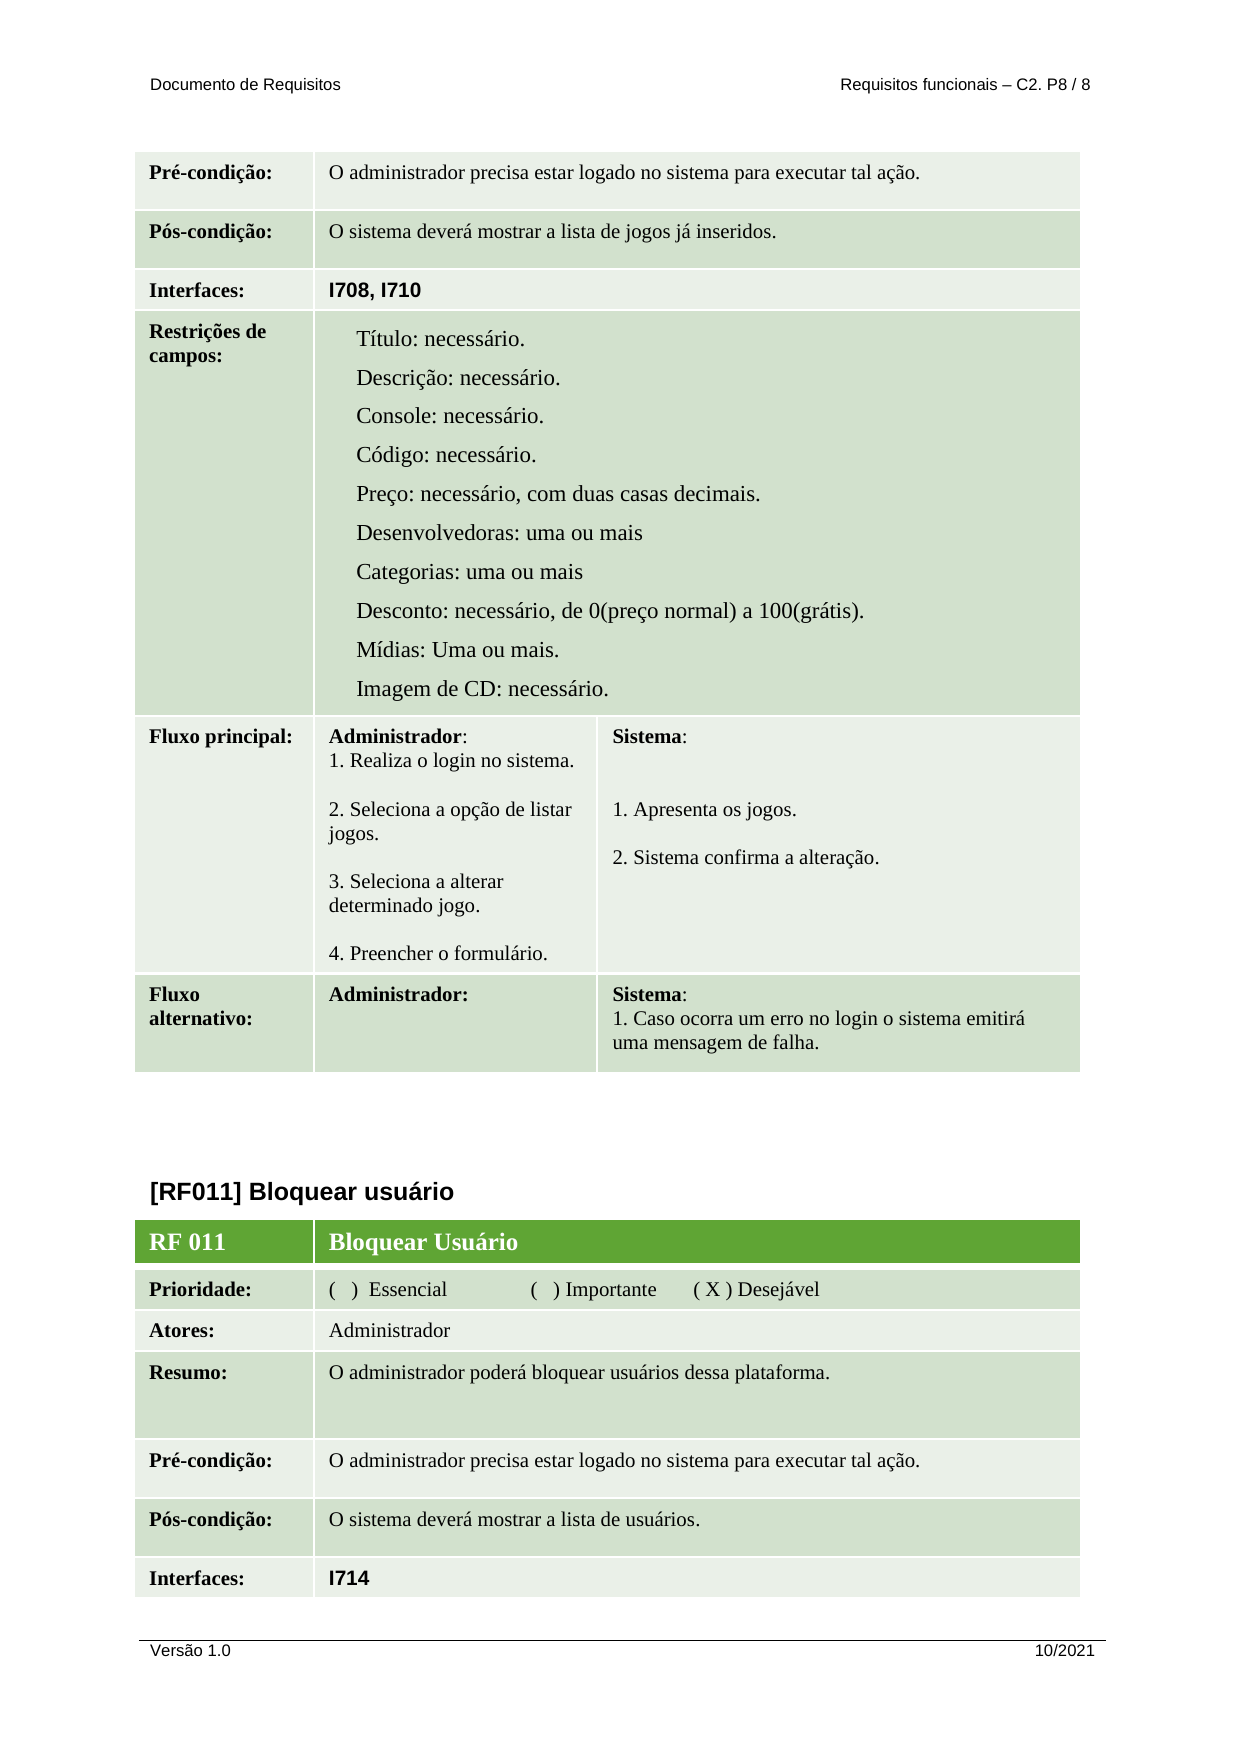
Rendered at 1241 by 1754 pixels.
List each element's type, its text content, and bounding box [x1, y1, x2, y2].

table_cell Interfaces: [135, 270, 313, 309]
table_cell Atores: [135, 1311, 313, 1350]
table_cell O administrador precisa estar logado no sistema para executar tal ação. [315, 1440, 1080, 1497]
table_cell O administrador precisa estar logado no sistema para executar tal ação. [315, 152, 1080, 209]
table_cell Fluxo alternativo: [135, 975, 313, 1072]
table_cell Prioridade: [135, 1270, 313, 1309]
table_cell Sistema: 1. Caso ocorra um erro no login o sistema emitirá uma mensagem de falha. [598, 975, 1080, 1072]
table_header Bloquear Usuário [315, 1220, 1080, 1263]
text [RF011] Bloquear usuário [150, 1176, 1090, 1205]
table_cell O administrador poderá bloquear usuários dessa plataforma. [315, 1352, 1080, 1438]
table_cell Administrador: 1. Realiza o login no sistema. 2. Seleciona a opção de listar jogos. 3. Seleciona a alterar determinado jogo. 4. Preencher o formulário. [315, 717, 596, 972]
table_cell Pré-condição: [135, 152, 313, 209]
table_cell Restrições de campos: [135, 311, 313, 715]
table_cell Resumo: [135, 1352, 313, 1438]
table_cell I708, I710 [315, 270, 1080, 309]
table_cell Fluxo principal: [135, 717, 313, 972]
table_cell Título: necessário. Descrição: necessário. Console: necessário. Código: necessário. Preço: necessário, com duas casas decimais. Desenvolvedoras: uma ou mais Categorias: uma ou mais Desconto: necessário, de 0(preço normal) a 100(grátis). Mídias: Uma ou mais. Imagem de CD: necessário. [315, 311, 1080, 715]
table_cell I714 [315, 1558, 1080, 1597]
table_cell Pós-condição: [135, 211, 313, 268]
table_cell Administrador: [315, 975, 596, 1072]
table_cell Interfaces: [135, 1558, 313, 1597]
table_cell Sistema: 1. Apresenta os jogos. 2. Sistema confirma a alteração. [598, 717, 1080, 972]
table_cell O sistema deverá mostrar a lista de jogos já inseridos. [315, 211, 1080, 268]
table_cell ( ) Essencial ( ) Importante ( X ) Desejável [315, 1270, 1080, 1309]
table_cell O sistema deverá mostrar a lista de usuários. [315, 1499, 1080, 1556]
table_cell Pós-condição: [135, 1499, 313, 1556]
table_header RF 011 [135, 1220, 313, 1263]
table_cell Pré-condição: [135, 1440, 313, 1497]
table_cell Administrador [315, 1311, 1080, 1350]
